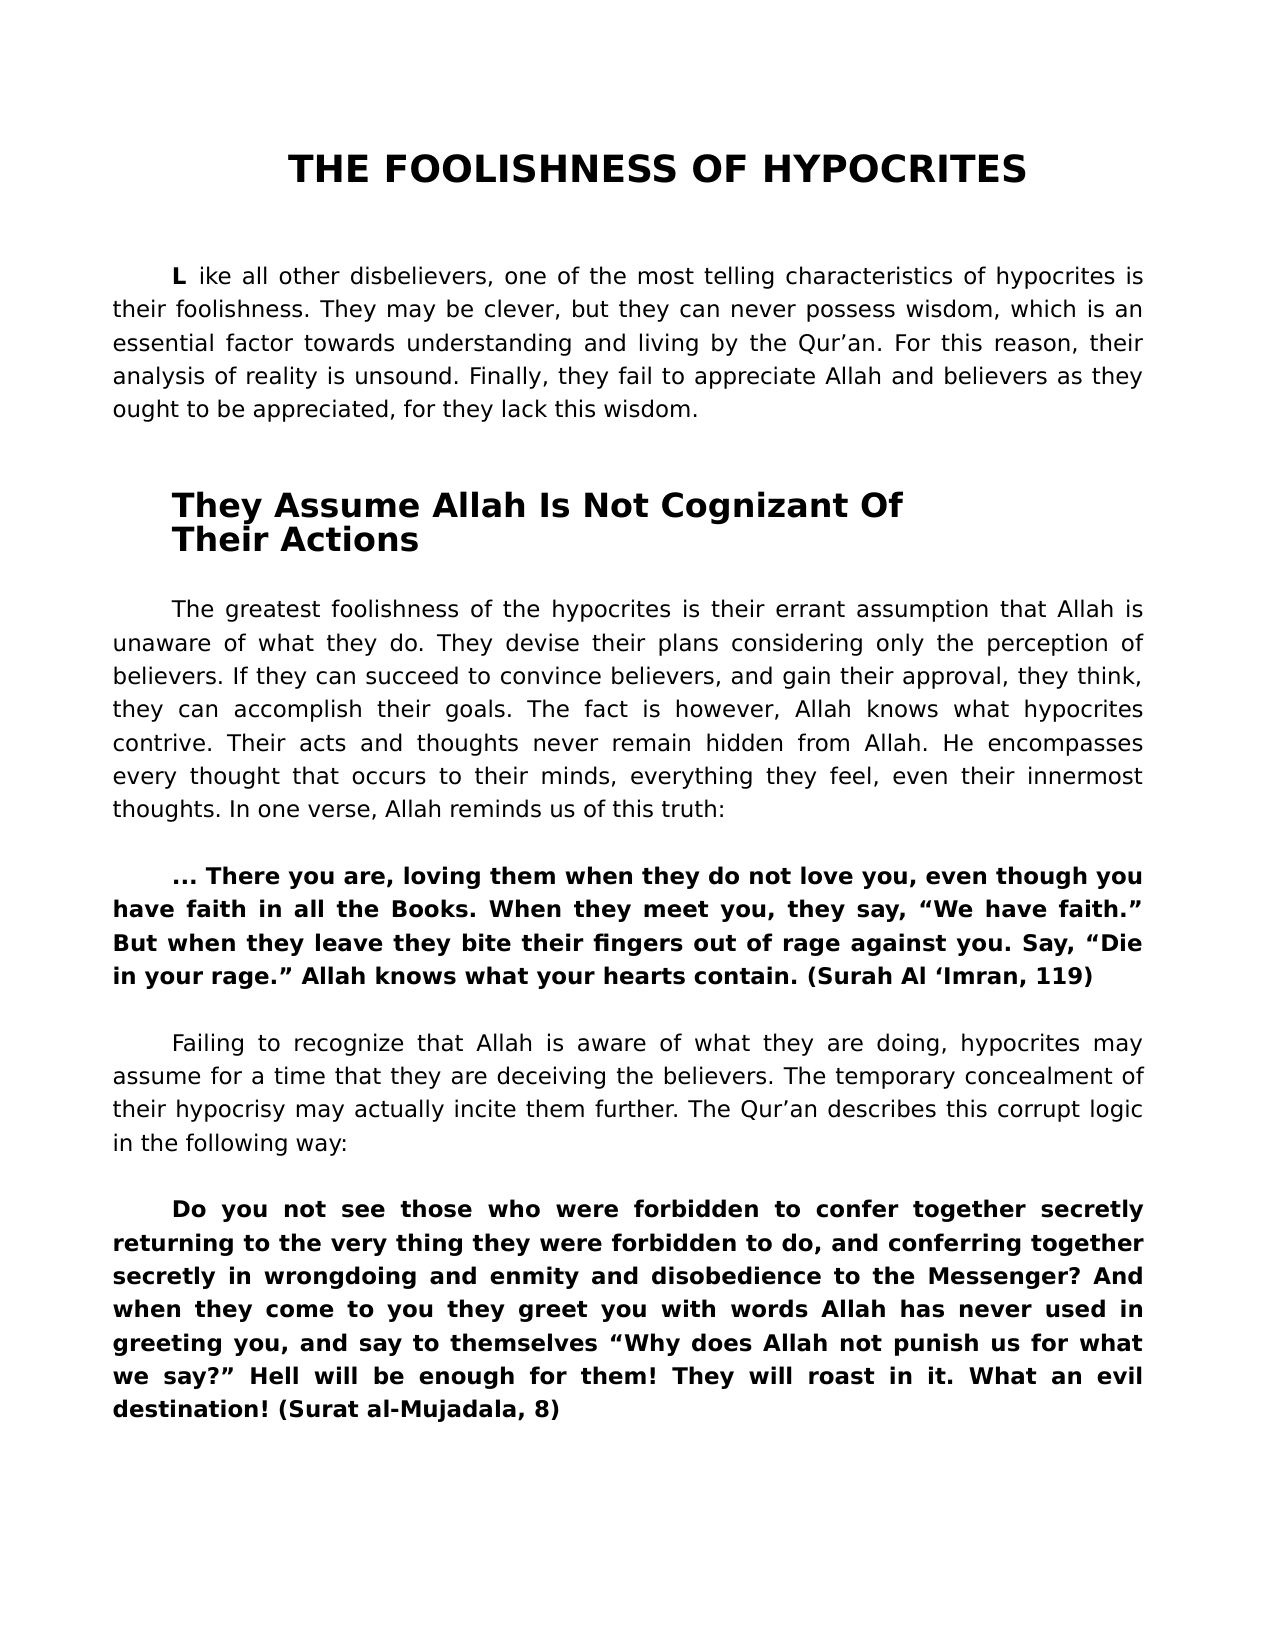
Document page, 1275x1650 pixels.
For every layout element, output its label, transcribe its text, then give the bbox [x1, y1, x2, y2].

text THE FOOLISHNESS OF HYPOCRITES [112, 148, 1145, 191]
text Their Actions [112, 524, 1145, 558]
text Like all other disbelievers, one of the most telling characteristics of hypocrites is their foolishness. They may be clever, but they can never possess wisdom, which is an essential factor towards understanding and living by the Qur’an. For this reason, their analysis of reality is unsound. Finally, they fail to appreciate Allah and believers as they ought to be appreciated, for they lack this wisdom. [112, 258, 1145, 424]
text Do you not see those who were forbidden to confer together secretly returning to the very thing they were forbidden to do, and conferring together secretly in wrongdoing and enmity and disobedience to the Messenger? And when they come to you they greet you with words Allah has never used in greeting you, and say to themselves “Why does Allah not punish us for what we say?” Hell will be enough for them! They will roast in it. What an evil destination! (Surat al-Mujadala, 8) [112, 1191, 1145, 1424]
text The greatest foolishness of the hypocrites is their errant assumption that Allah is unaware of what they do. They devise their plans considering only the perception of believers. If they can succeed to convince believers, and gain their approval, they think, they can accomplish their goals. The fact is however, Allah knows what hypocrites contrive. Their acts and thoughts never remain hidden from Allah. He encompasses every thought that occurs to their minds, everything they feel, even their innermost thoughts. In one verse, Allah reminds us of this truth: [112, 591, 1145, 824]
text They Assume Allah Is Not Cognizant Of [112, 491, 1145, 524]
text Failing to recognize that Allah is aware of what they are doing, hypocrites may assume for a time that they are deceiving the believers. The temporary concealment of their hypocrisy may actually incite them further. The Qur’an describes this corrupt logic in the following way: [112, 1024, 1145, 1158]
text ... There you are, loving them when they do not love you, even though you have faith in all the Books. When they meet you, they say, “We have faith.” But when they leave they bite their fingers out of rage against you. Say, “Die in your rage.” Allah knows what your hearts contain. (Surah Al ‘Imran, 119) [112, 858, 1145, 991]
